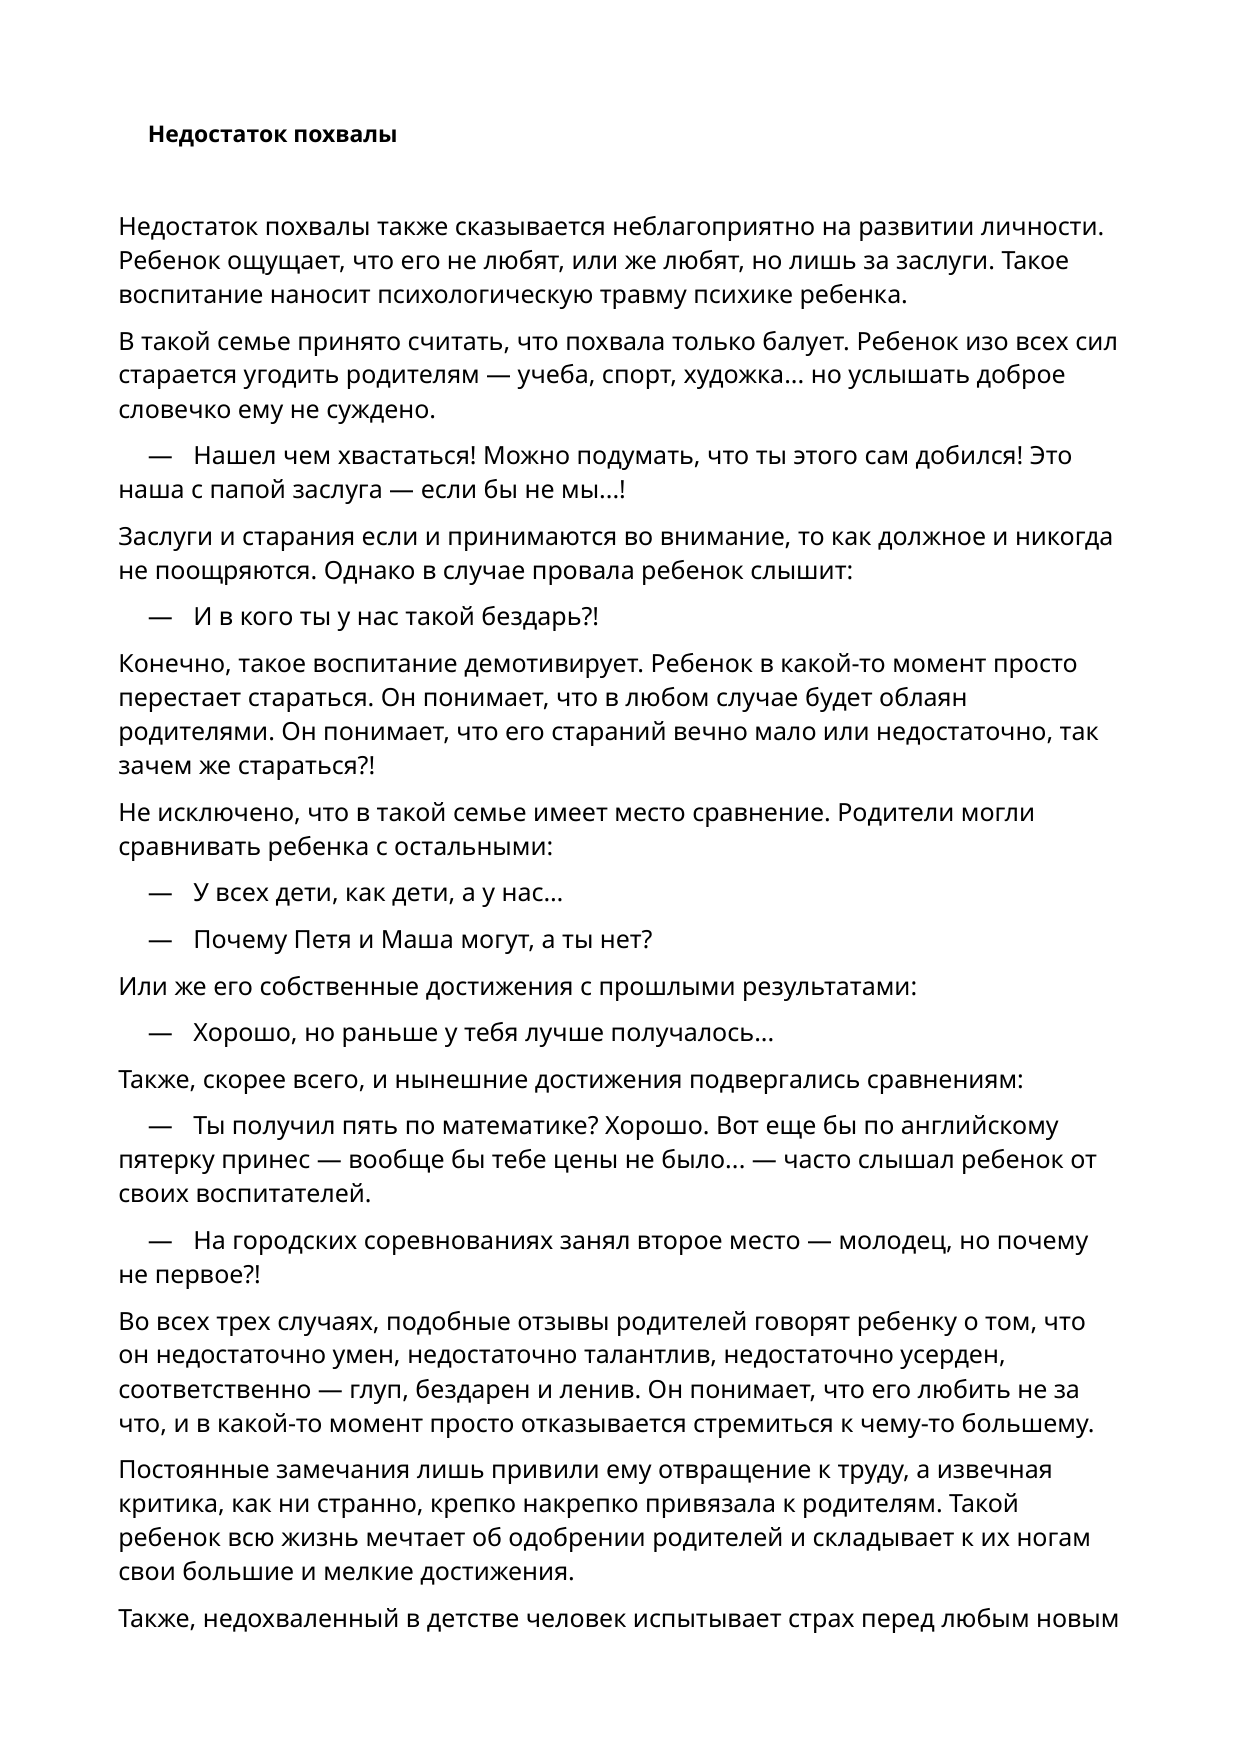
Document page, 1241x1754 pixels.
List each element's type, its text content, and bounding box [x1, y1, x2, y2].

text Заслуги и старания если и принимаются во внимание, то как должное и никогда не поощряются. Однако в случае провала ребенок слышит: [118, 518, 1122, 587]
text Недостаток похвалы также сказывается неблагоприятно на развитии личности. Ребенок ощущает, что его не любят, или же любят, но лишь за заслуги. Такое воспитание наносит психологическую травму психике ребенка. [118, 208, 1122, 311]
list Ты получил пять по математике? Хорошо. Вот еще бы по английскому пятерку принес — вообще бы тебе цены не было... — часто слышал ребенок от своих воспитателей. [118, 1108, 1122, 1210]
text Или же его собственные достижения с прошлыми результатами: [118, 968, 1122, 1002]
text Также, скорее всего, и нынешние достижения подвергались сравнениям: [118, 1061, 1122, 1095]
list Почему Петя и Маша могут, а ты нет? [118, 922, 1122, 956]
text Не исключено, что в такой семье имеет место сравнение. Родители могли сравнивать ребенка с остальными: [118, 794, 1122, 862]
text Конечно, такое воспитание демотивирует. Ребенок в какой-то момент просто перестает стараться. Он понимает, что в любом случае будет облаян родителями. Он понимает, что его стараний вечно мало или недостаточно, так зачем же стараться?! [118, 646, 1122, 782]
text Также, недохваленный в детстве человек испытывает страх перед любым новым [118, 1601, 1122, 1635]
list Нашел чем хвастаться! Можно подумать, что ты этого сам добился! Это наша с папой заслуга — если бы не мы...! [118, 438, 1122, 506]
list И в кого ты у нас такой бездарь?! [118, 599, 1122, 633]
list У всех дети, как дети, а у нас… [118, 875, 1122, 909]
subtitle Недостаток похвалы [118, 118, 148, 149]
list Хорошо, но раньше у тебя лучше получалось... [118, 1015, 1122, 1049]
text Во всех трех случаях, подобные отзывы родителей говорят ребенку о том, что он недостаточно умен, недостаточно талантлив, недостаточно усерден, соответственно — глуп, бездарен и ленив. Он понимает, что его любить не за что, и в какой-то момент просто отказывается стремиться к чему-то большему. [118, 1303, 1122, 1439]
text Постоянные замечания лишь привили ему отвращение к труду, а извечная критика, как ни странно, крепко накрепко привязала к родителям. Такой ребенок всю жизнь мечтает об одобрении родителей и складывает к их ногам свои большие и мелкие достижения. [118, 1452, 1122, 1588]
text В такой семье принято считать, что похвала только балует. Ребенок изо всех сил старается угодить родителям — учеба, спорт, художка... но услышать доброе словечко ему не суждено. [118, 323, 1122, 425]
list На городских соревнованиях занял второе место — молодец, но почему не первое?! [118, 1222, 1122, 1291]
subtitle Недостаток похвалы [398, 118, 1122, 149]
